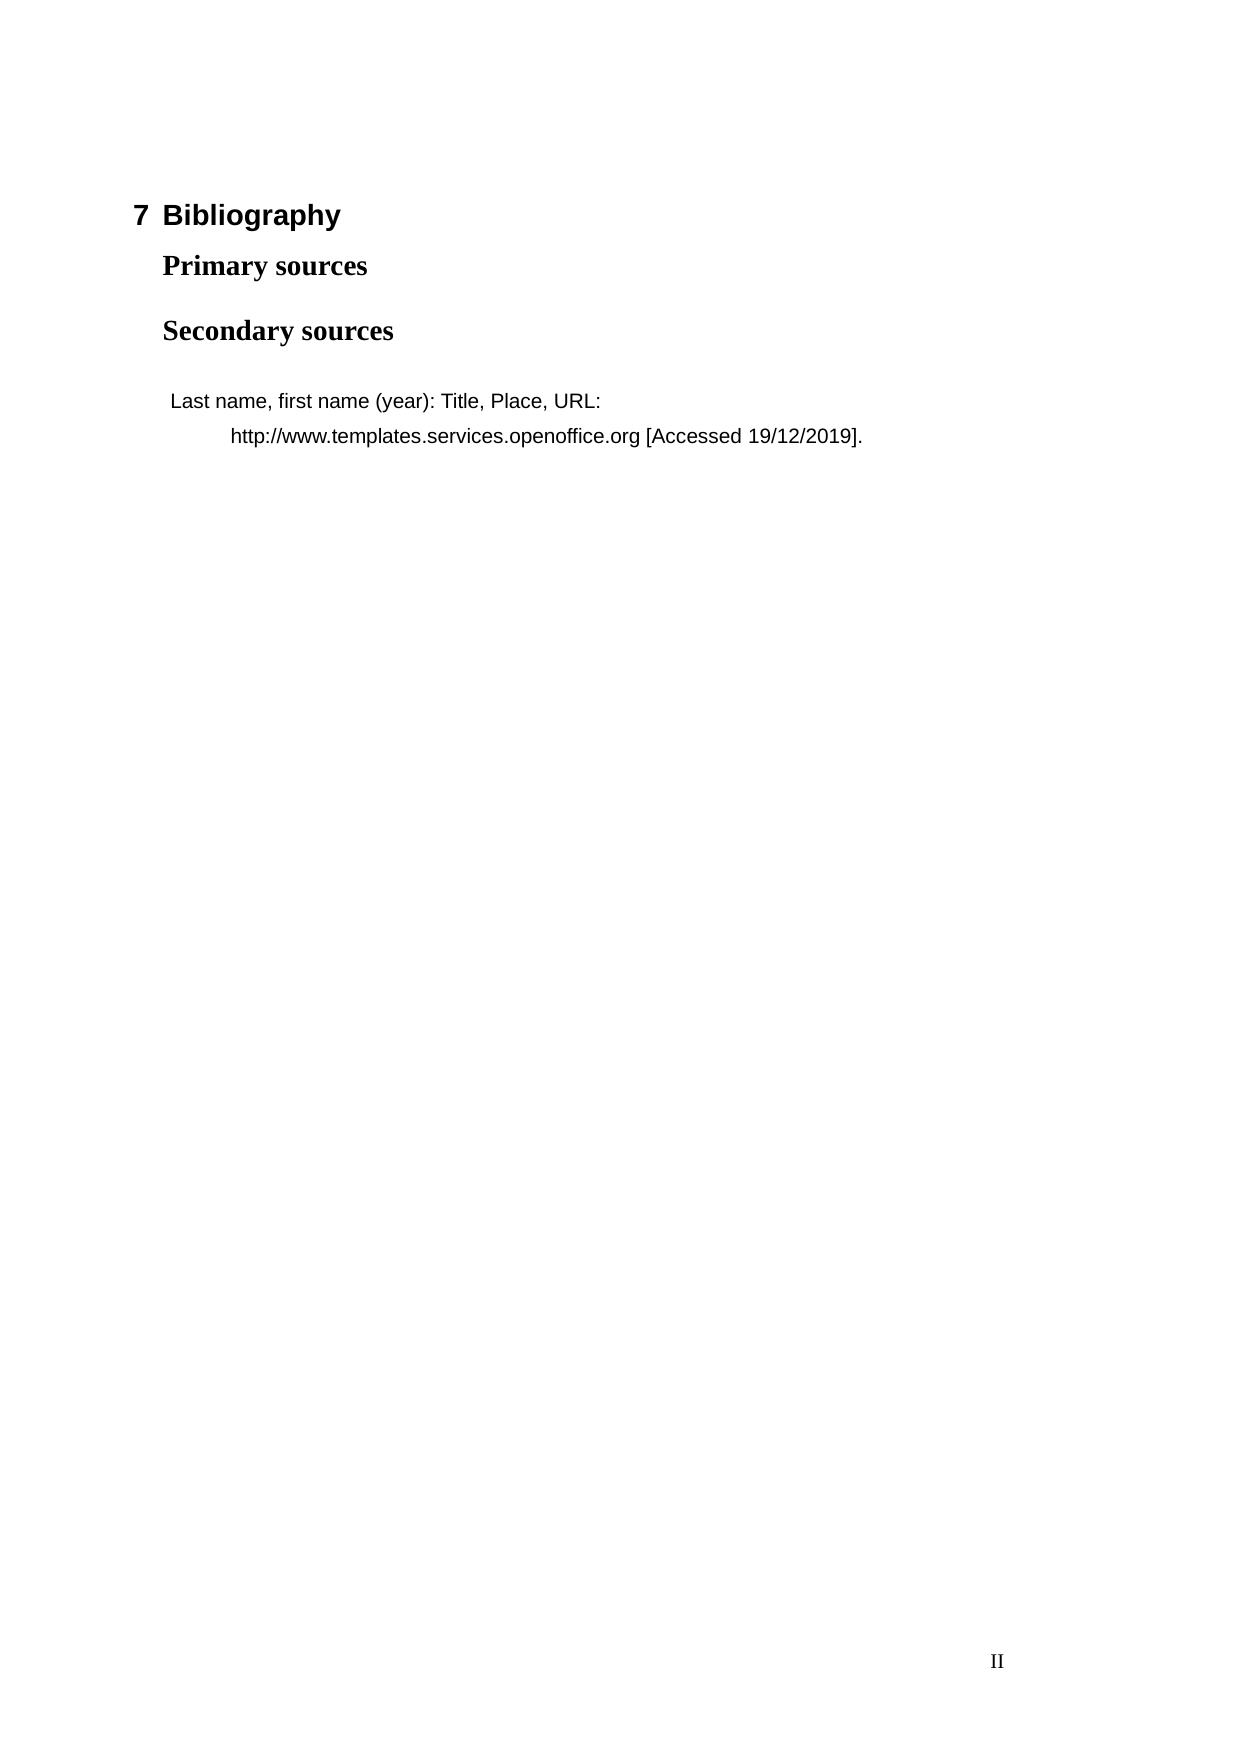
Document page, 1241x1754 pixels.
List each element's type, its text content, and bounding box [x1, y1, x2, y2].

subtitle Bibliography [133, 198, 1004, 231]
text Secondary sources [133, 314, 1004, 346]
text Last name, first name (year): Title, Place, URL: http://www.templates.services.openoffice.org [Accessed 19/12/2019]. [170, 390, 1004, 448]
text Primary sources [133, 249, 1004, 282]
